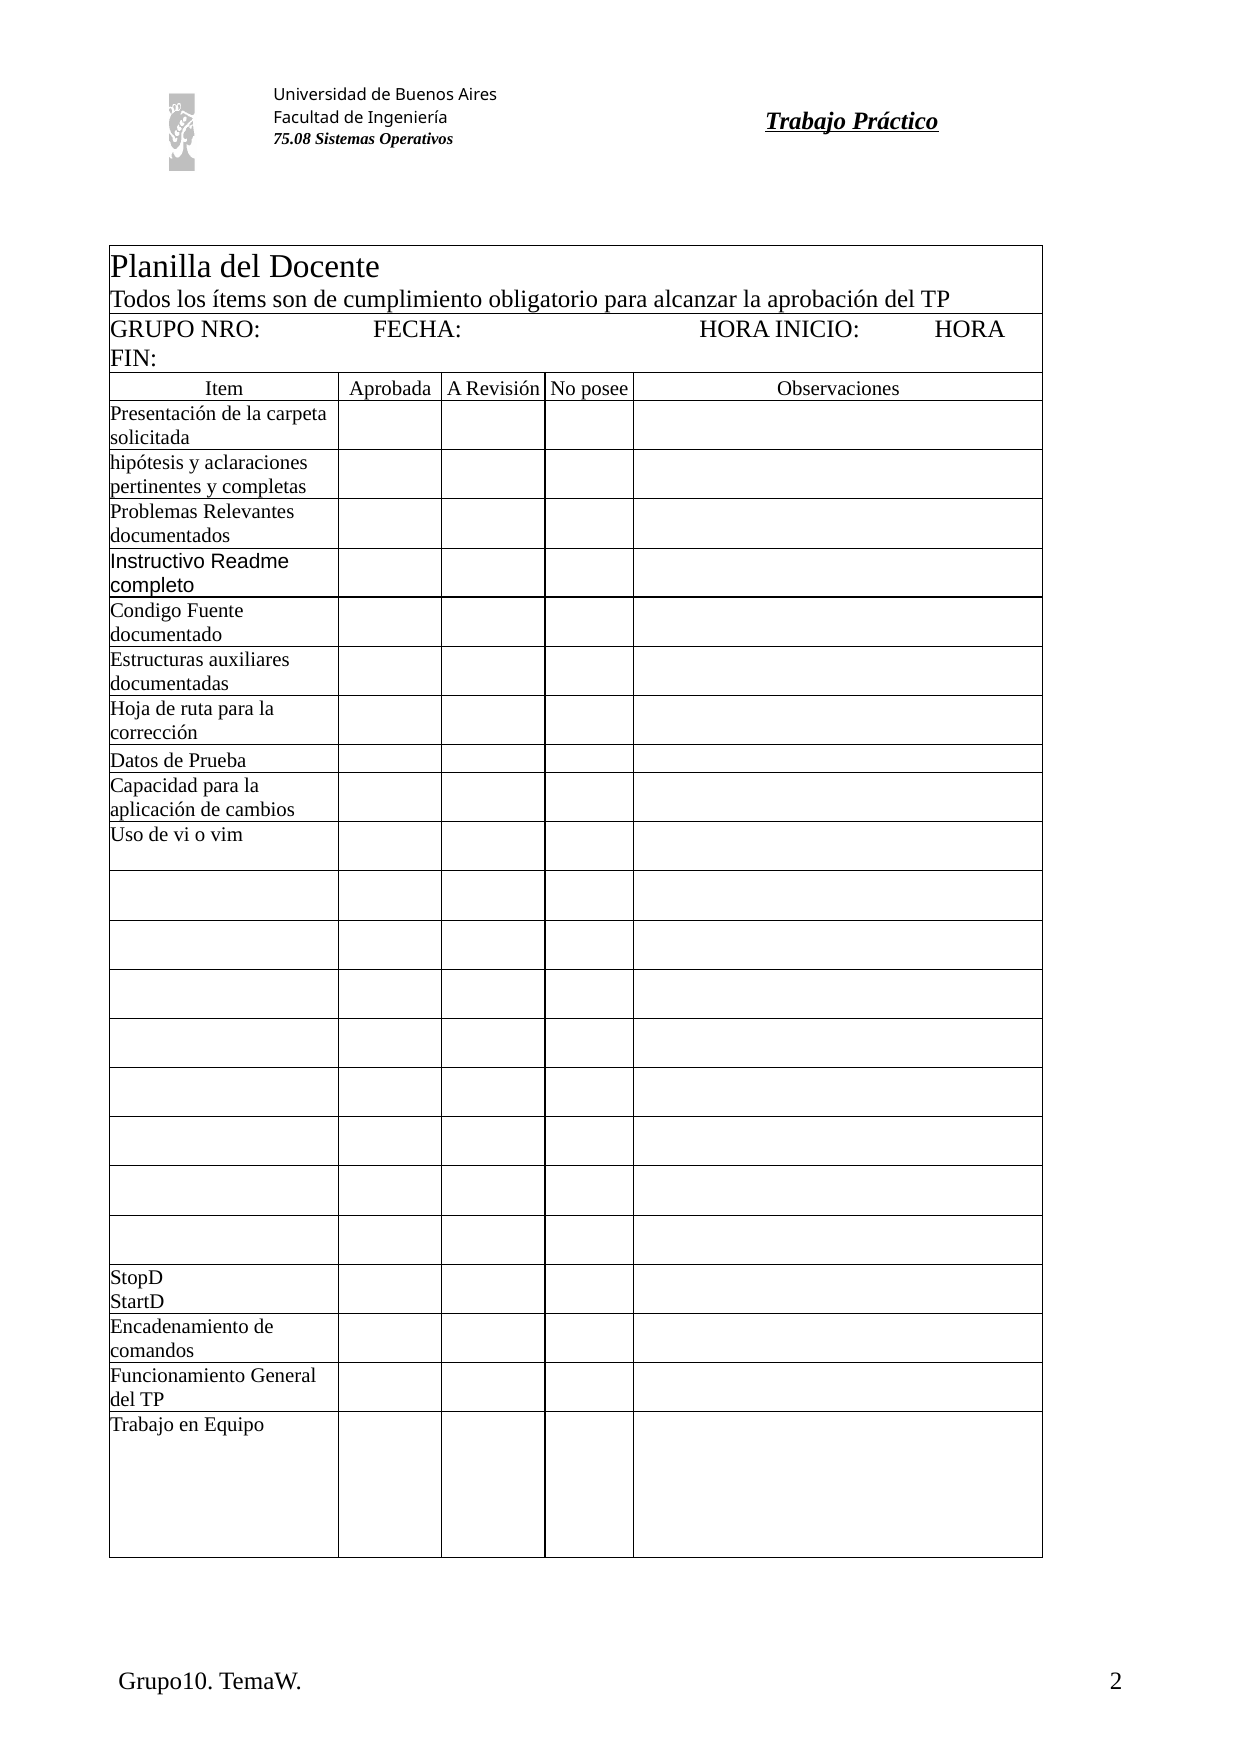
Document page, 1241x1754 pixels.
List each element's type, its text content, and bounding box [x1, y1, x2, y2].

table_cell [339, 1166, 441, 1214]
table_cell GRUPO NRO: FECHA: HORA INICIO: HORA FIN: [110, 314, 1042, 372]
table_cell [634, 1019, 1042, 1067]
table_cell [339, 1412, 441, 1557]
table_cell [546, 647, 633, 695]
table_cell [546, 549, 633, 596]
table_cell [339, 1019, 441, 1067]
table_cell Hoja de ruta para la corrección [110, 696, 338, 744]
table_cell [339, 450, 441, 498]
table_cell [546, 1068, 633, 1116]
table_cell Observaciones [634, 373, 1042, 400]
table_cell [634, 1166, 1042, 1214]
table_cell Encadenamiento de comandos [110, 1314, 338, 1362]
table_cell [634, 1068, 1042, 1116]
table_cell Trabajo en Equipo [110, 1412, 338, 1557]
table_cell [442, 647, 544, 695]
table_cell [442, 1265, 544, 1313]
table_cell [634, 1216, 1042, 1264]
table_cell [546, 1166, 633, 1214]
table_cell [634, 696, 1042, 744]
table_cell [546, 745, 633, 772]
table_cell hipótesis y aclaraciones pertinentes y completas [110, 450, 338, 498]
table_cell Aprobada [339, 373, 441, 400]
table_cell [442, 822, 544, 870]
table_cell [339, 773, 441, 821]
table_cell [442, 1216, 544, 1264]
picture [168, 92, 198, 173]
table_cell [442, 1363, 544, 1411]
table_cell Condigo Fuente documentado [110, 598, 338, 646]
table_cell Instructivo Readme completo [110, 549, 338, 596]
table_cell Capacidad para la aplicación de cambios [110, 773, 338, 821]
table_cell [442, 696, 544, 744]
table_cell [442, 1412, 544, 1557]
table_cell [110, 1216, 338, 1264]
table_cell [110, 1068, 338, 1116]
table_cell [546, 499, 633, 547]
table_cell [339, 647, 441, 695]
table_cell [634, 871, 1042, 919]
table_cell [339, 1117, 441, 1165]
table_cell A Revisión [442, 373, 544, 400]
table_cell [442, 970, 544, 1018]
table_cell [442, 921, 544, 969]
table_cell [339, 921, 441, 969]
table_cell [546, 1265, 633, 1313]
table_cell [546, 1117, 633, 1165]
table_cell [442, 1166, 544, 1214]
table_cell [339, 970, 441, 1018]
table_cell [442, 1019, 544, 1067]
table_cell [546, 1412, 633, 1557]
table_cell [546, 921, 633, 969]
table_cell [442, 773, 544, 821]
table_cell [634, 598, 1042, 646]
table_cell [339, 499, 441, 547]
table_cell [442, 1117, 544, 1165]
table_cell [110, 1019, 338, 1067]
table_cell [634, 773, 1042, 821]
table_cell [339, 822, 441, 870]
table_cell Funcionamiento General del TP [110, 1363, 338, 1411]
table_cell Estructuras auxiliares documentadas [110, 647, 338, 695]
table_cell [339, 401, 441, 449]
table_cell [442, 1068, 544, 1116]
table_cell [634, 499, 1042, 547]
table_cell [634, 921, 1042, 969]
table_cell [442, 549, 544, 596]
table_cell [339, 549, 441, 596]
table_cell [634, 1412, 1042, 1557]
table_cell No posee [546, 373, 633, 400]
table_cell [634, 1265, 1042, 1313]
table_cell [634, 450, 1042, 498]
table_cell Uso de vi o vim [110, 822, 338, 870]
table_cell StopD StartD [110, 1265, 338, 1313]
table_cell [634, 647, 1042, 695]
table_cell [546, 1314, 633, 1362]
table_cell Datos de Prueba [110, 745, 338, 772]
table_cell [634, 1314, 1042, 1362]
table_cell [442, 871, 544, 919]
table_cell [546, 450, 633, 498]
table_cell Item [110, 373, 338, 400]
table_cell [634, 822, 1042, 870]
table_cell [546, 696, 633, 744]
table_cell [634, 1117, 1042, 1165]
table_cell [110, 871, 338, 919]
table_header Planilla del Docente Todos los ítems son de cumplimiento obligatorio para alcanzar la aprobación del TP [110, 246, 1042, 313]
table_cell [110, 1117, 338, 1165]
table_cell [546, 822, 633, 870]
table_cell [110, 921, 338, 969]
table_cell [634, 401, 1042, 449]
table_cell [546, 598, 633, 646]
table_cell [546, 773, 633, 821]
table_cell [546, 871, 633, 919]
table_cell [634, 1363, 1042, 1411]
table_cell [634, 549, 1042, 596]
table_cell [339, 696, 441, 744]
table_cell [442, 401, 544, 449]
table_cell [110, 970, 338, 1018]
table_cell [442, 499, 544, 547]
table_cell [339, 598, 441, 646]
table_cell [634, 970, 1042, 1018]
table_cell [442, 1314, 544, 1362]
table_cell [442, 745, 544, 772]
table_cell [634, 745, 1042, 772]
table_cell Presentación de la carpeta solicitada [110, 401, 338, 449]
table_cell [110, 1166, 338, 1214]
table_cell [546, 970, 633, 1018]
table_cell [339, 871, 441, 919]
table_cell [339, 745, 441, 772]
table_cell [339, 1216, 441, 1264]
table_cell [546, 1363, 633, 1411]
table_cell [546, 401, 633, 449]
table_cell [339, 1265, 441, 1313]
table_cell [442, 598, 544, 646]
table_cell [339, 1363, 441, 1411]
table_cell [546, 1019, 633, 1067]
table_cell Problemas Relevantes documentados [110, 499, 338, 547]
table_cell [339, 1068, 441, 1116]
table_cell [442, 450, 544, 498]
table_cell [546, 1216, 633, 1264]
table_cell [339, 1314, 441, 1362]
